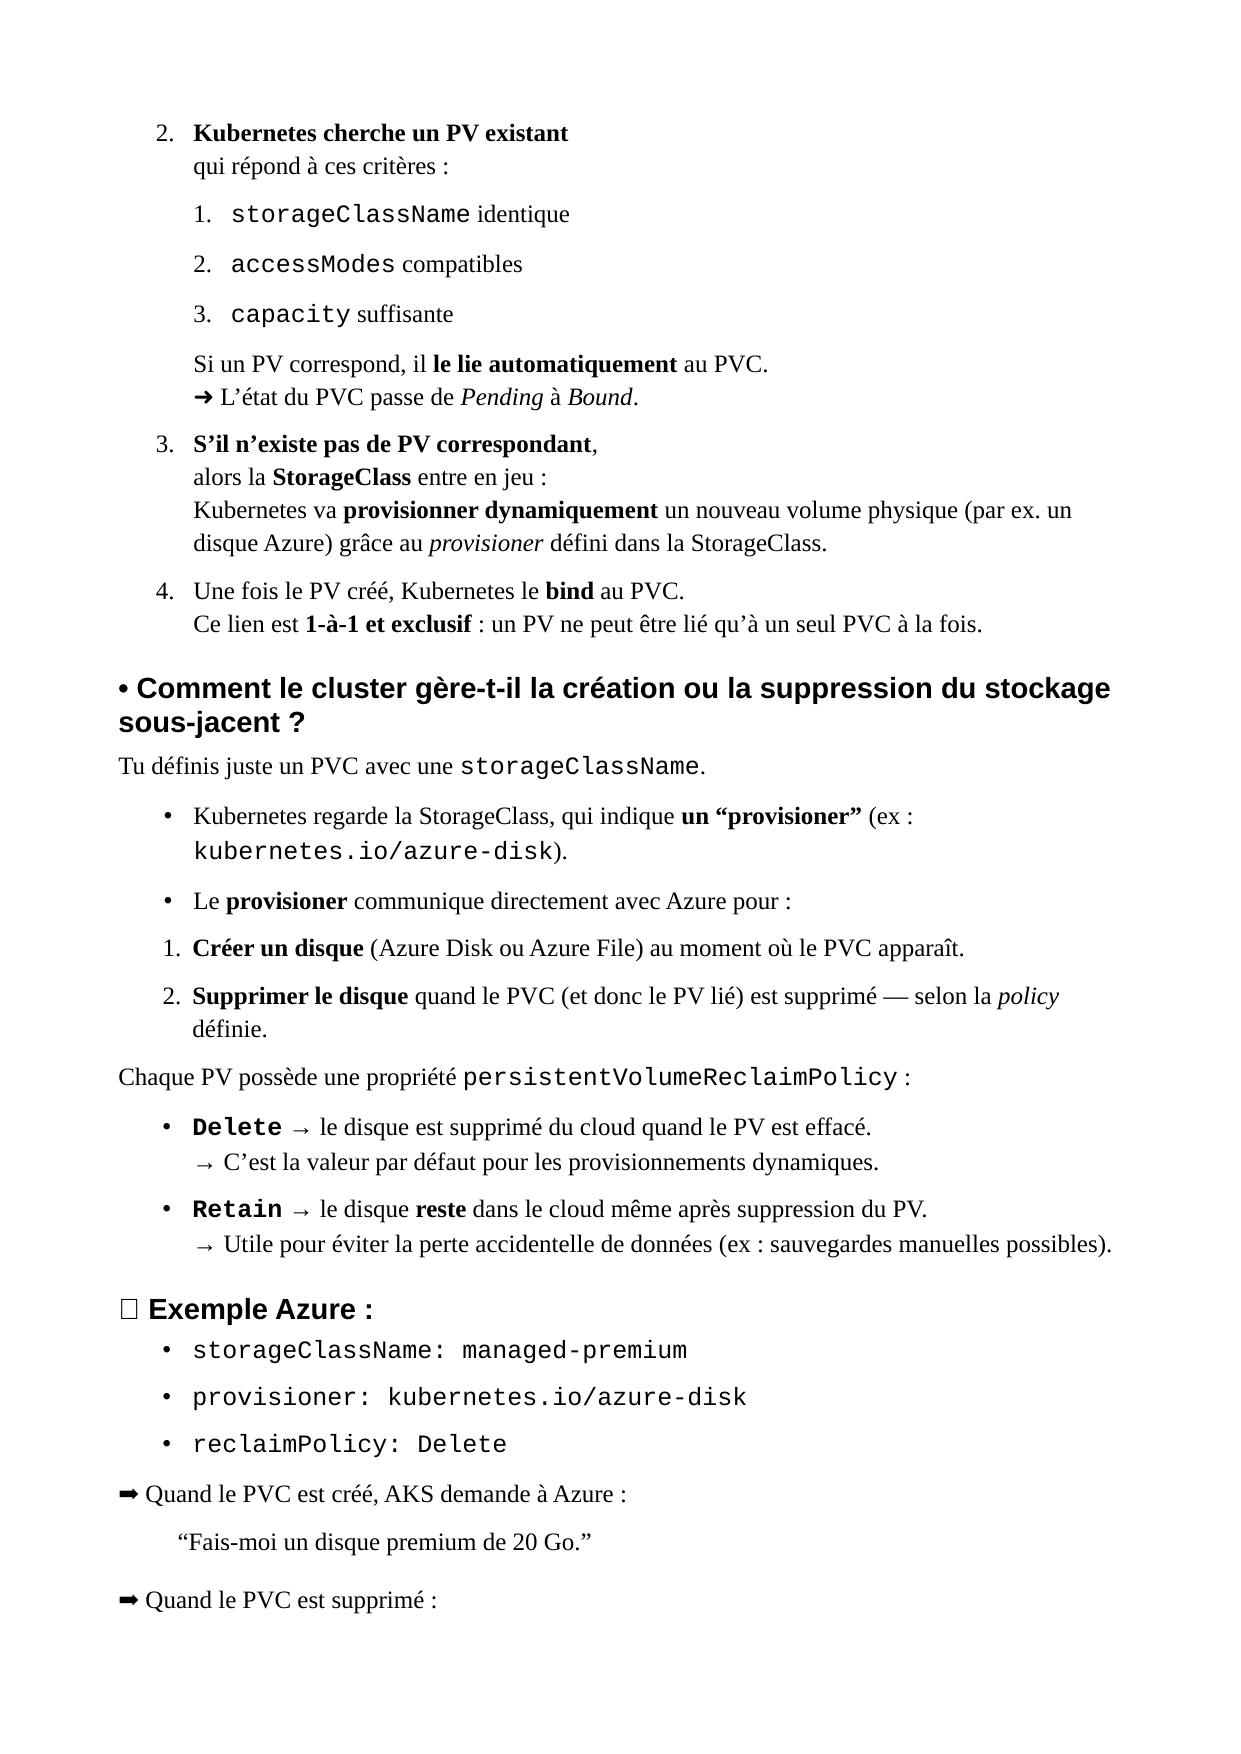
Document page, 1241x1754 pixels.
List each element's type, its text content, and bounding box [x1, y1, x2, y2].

list Si un PV correspond, il le lie automatiquement au PVC. ➜ L’état du PVC passe de Pending à Bound. [156, 349, 1122, 411]
list Le provisioner communique directement avec Azure pour : [164, 886, 1122, 915]
subtitle 💡 Exemple Azure : [118, 1292, 1122, 1325]
list capacity suffisante [193, 299, 1122, 329]
list storageClassName identique [193, 199, 1122, 229]
list storageClassName: managed-premium [162, 1338, 1122, 1366]
list Kubernetes cherche un PV existant qui répond à ces critères : [156, 118, 1122, 180]
text Tu définis juste un PVC avec une storageClassName. [118, 751, 1122, 782]
text Chaque PV possède une propriété persistentVolumeReclaimPolicy : [118, 1062, 1122, 1093]
list Retain → le disque reste dans le cloud même après suppression du PV. → Utile pour éviter la perte accidentelle de données (ex : sauvegardes manuelles possibles). [162, 1194, 1122, 1258]
text ➡️ Quand le PVC est supprimé : [118, 1585, 1122, 1614]
list provisioner: kubernetes.io/azure-disk [162, 1385, 1122, 1413]
text ➡️ Quand le PVC est créé, AKS demande à Azure : [118, 1479, 1122, 1508]
list Créer un disque (Azure Disk ou Azure File) au moment où le PVC apparaît. [162, 933, 1122, 962]
list S’il n’existe pas de PV correspondant, alors la StorageClass entre en jeu : Kubernetes va provisionner dynamiquement un nouveau volume physique (par ex. un disque Azure) grâce au provisioner défini dans la StorageClass. [156, 429, 1122, 557]
text “Fais-moi un disque premium de 20 Go.” [177, 1527, 1063, 1555]
list accessModes compatibles [193, 249, 1122, 279]
list reclaimPolicy: Delete [162, 1432, 1122, 1460]
list Delete → le disque est supprimé du cloud quand le PV est effacé. → C’est la valeur par défaut pour les provisionnements dynamiques. [162, 1112, 1122, 1176]
list Supprimer le disque quand le PVC (et donc le PV lié) est supprimé — selon la policy définie. [162, 981, 1122, 1043]
subtitle • Comment le cluster gère-t-il la création ou la suppression du stockage sous-jacent ? [118, 671, 1122, 738]
list Une fois le PV créé, Kubernetes le bind au PVC. Ce lien est 1-à-1 et exclusif : un PV ne peut être lié qu’à un seul PVC à la fois. [156, 576, 1122, 638]
list Kubernetes regarde la StorageClass, qui indique un “provisioner” (ex : kubernetes.io/azure-disk). [164, 801, 1122, 867]
